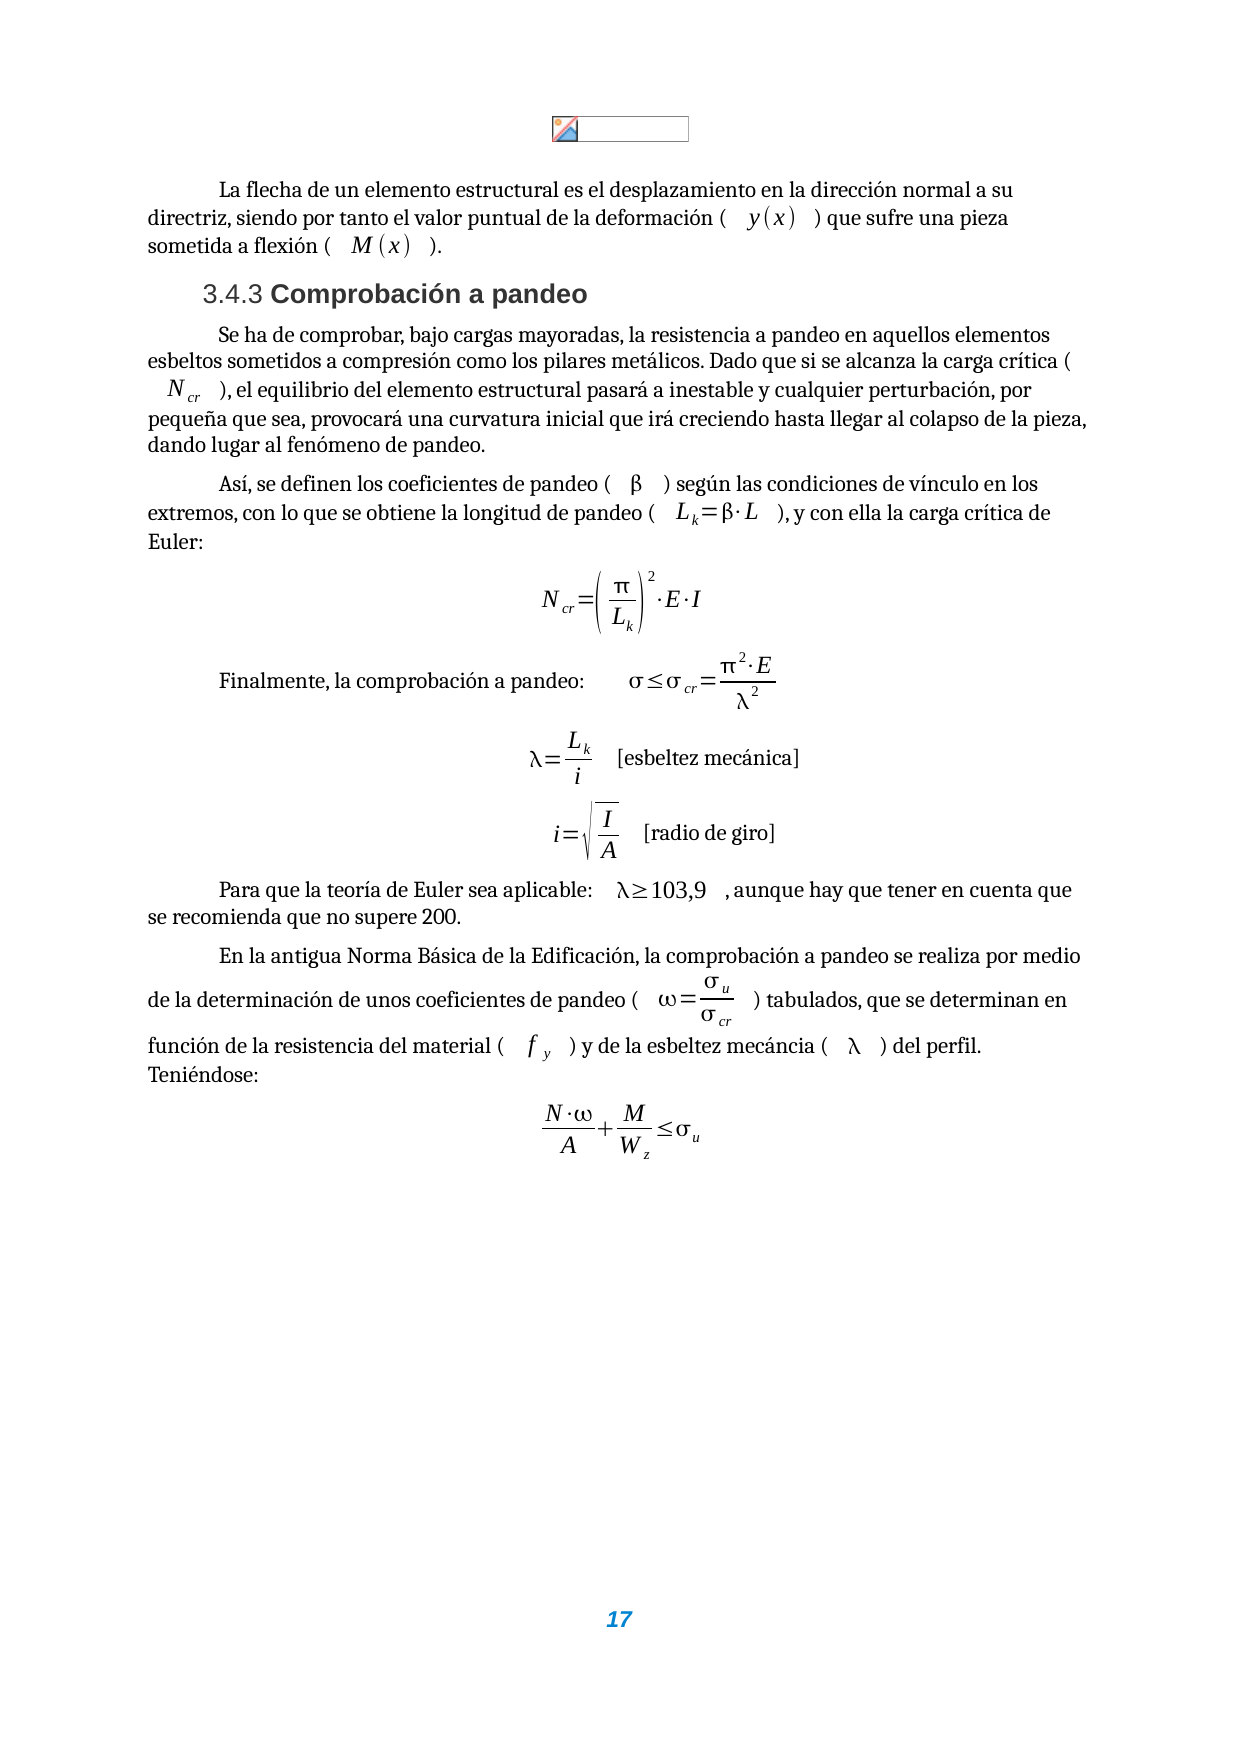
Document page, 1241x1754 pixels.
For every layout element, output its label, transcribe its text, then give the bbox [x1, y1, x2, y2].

text Para que la teoría de Euler sea aplicable: , aunque hay que tener en cuenta que se recomienda que no supere 200. [148, 877, 1093, 931]
subtitle Comprobación a pandeo [148, 278, 1093, 309]
text Así, se definen los coeficientes de pandeo () según las condiciones de vínculo en los extremos, con lo que se obtiene la longitud de pandeo (), y con ella la carga crítica de Euler: [148, 470, 1093, 555]
text [esbeltez mecánica] [148, 726, 1093, 789]
text La flecha de un elemento estructural es el desplazamiento en la dirección normal a su directriz, siendo por tanto el valor puntual de la deformación () que sufre una pieza sometida a flexión (). [148, 177, 1093, 261]
text En la antigua Norma Básica de la Edificación, la comprobación a pandeo se realiza por medio de la determinación de unos coeficientes de pandeo () tabulados, que se determinan en función de la resistencia del material () y de la esbeltez mecáncia () del perfil. Teniéndose: [148, 942, 1093, 1088]
text [radio de giro] [148, 801, 1093, 865]
text Se ha de comprobar, bajo cargas mayoradas, la resistencia a pandeo en aquellos elementos esbeltos sometidos a compresión como los pilares metálicos. Dado que si se alcanza la carga crítica (), el equilibrio del elemento estructural pasará a inestable y cualquier perturbación, por pequeña que sea, provocará una curvatura inicial que irá creciendo hasta llegar al colapso de la pieza, dando lugar al fenómeno de pandeo. [148, 321, 1093, 458]
text Finalmente, la comprobación a pandeo: [148, 648, 1093, 714]
